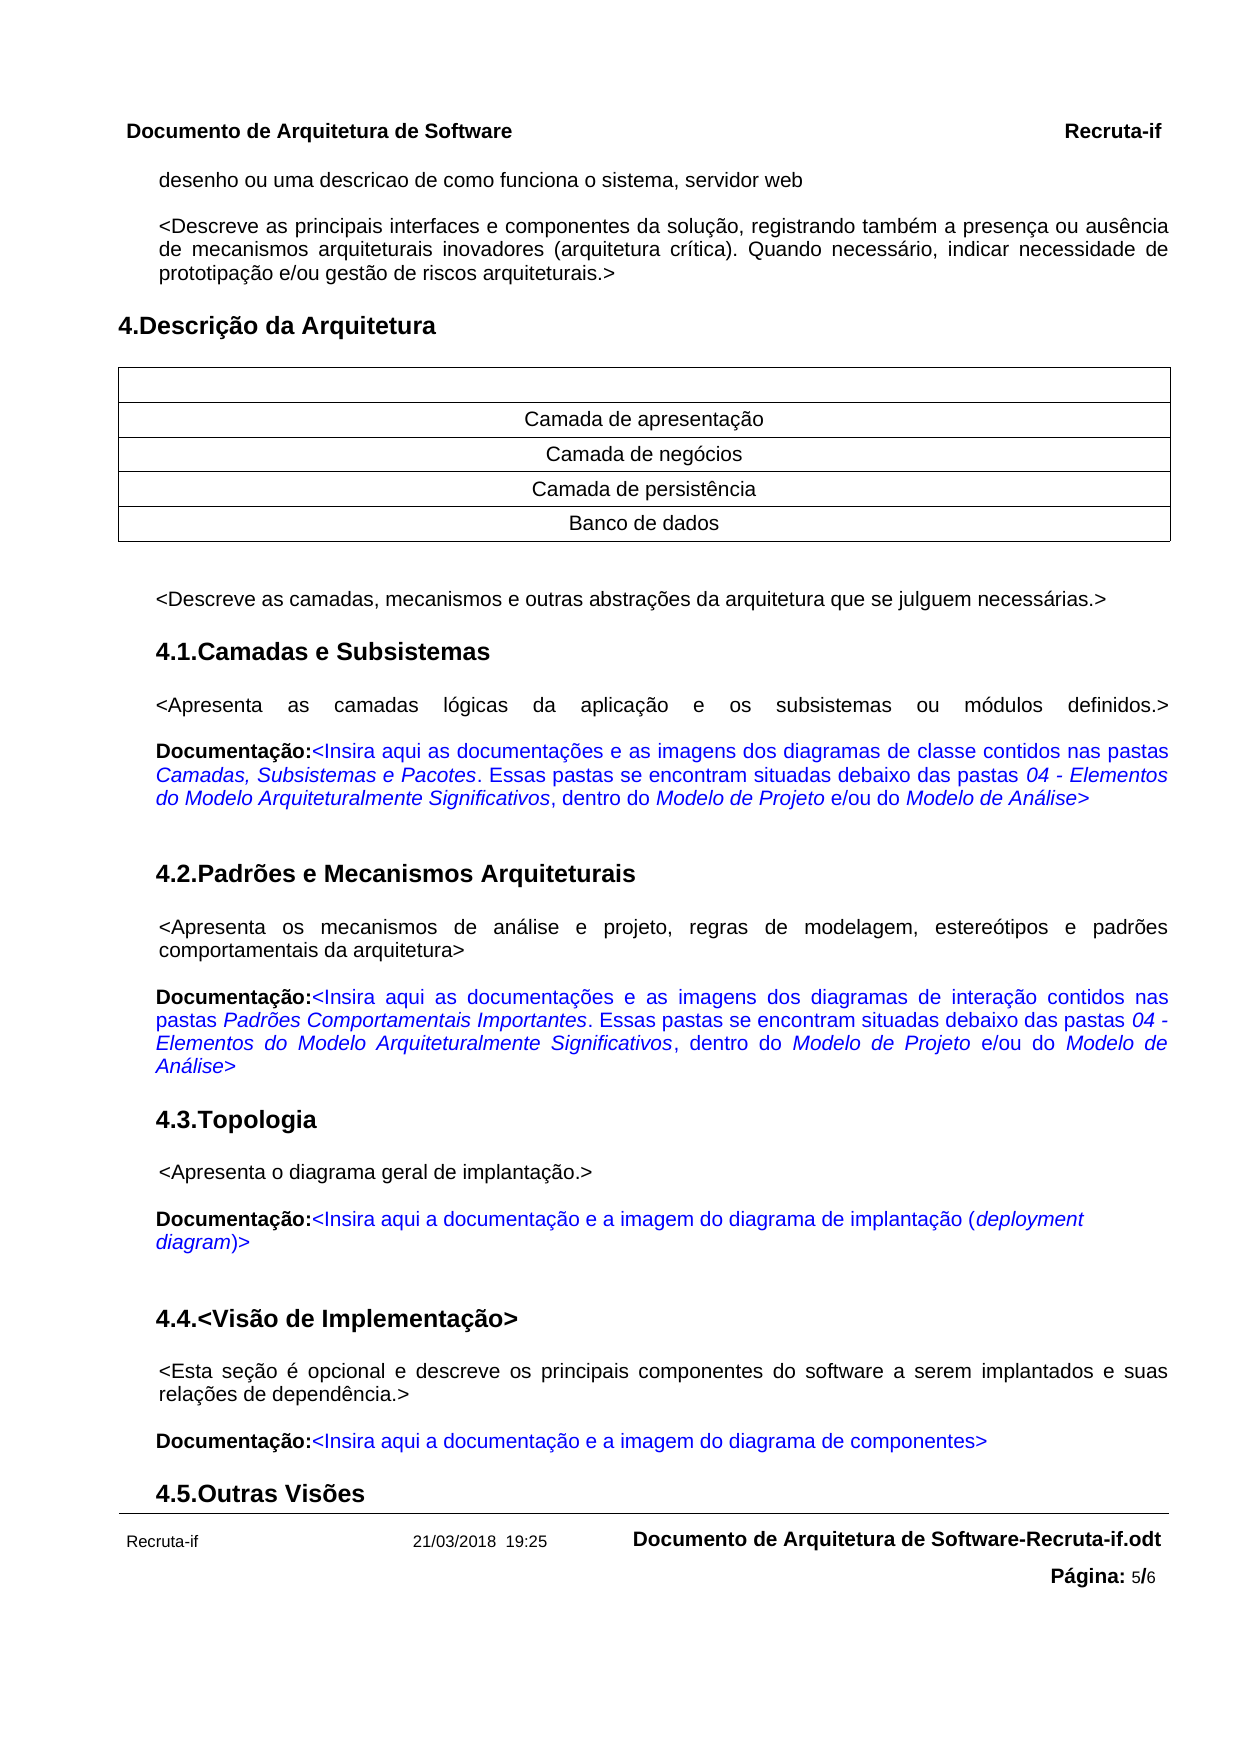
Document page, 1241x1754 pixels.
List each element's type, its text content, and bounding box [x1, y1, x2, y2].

table_cell Banco de dados [119, 507, 1170, 541]
text <Apresenta as camadas lógicas da aplicação e os subsistemas ou módulos definidos.> Documentação:<Insira aqui as documentações e as imagens dos diagramas de classe contidos nas pastas Camadas, Subsistemas e Pacotes. Essas pastas se encontram situadas debaixo das pastas 04 - Elementos do Modelo Arquiteturalmente Significativos, dentro do Modelo de Projeto e/ou do Modelo de Análise> [156, 693, 1170, 809]
list Topologia [156, 1106, 1170, 1133]
table_cell Camada de persistência [119, 472, 1170, 506]
text <Descreve as camadas, mecanismos e outras abstrações da arquitetura que se julguem necessárias.> [156, 587, 1170, 611]
list Descrição da Arquitetura [118, 312, 1170, 339]
list <Visão de Implementação> [156, 1304, 1170, 1332]
table_cell Camada de apresentação [119, 403, 1170, 437]
table_header [119, 368, 1170, 402]
text Documentação:<Insira aqui a documentação e a imagem do diagrama de componentes> [156, 1429, 1170, 1453]
text <Apresenta os mecanismos de análise e projeto, regras de modelagem, estereótipos e padrões comportamentais da arquitetura> [159, 916, 1170, 962]
text Documentação:<Insira aqui a documentação e a imagem do diagrama de implantação (deployment diagram)> [156, 1207, 1170, 1254]
table_cell Camada de negócios [119, 438, 1170, 471]
text desenho ou uma descricao de como funciona o sistema, servidor web [159, 168, 1170, 191]
text <Descreve as principais interfaces e componentes da solução, registrando também a presença ou ausência de mecanismos arquiteturais inovadores (arquitetura crítica). Quando necessário, indicar necessidade de prototipação e/ou gestão de riscos arquiteturais.> [159, 214, 1170, 284]
text <Apresenta o diagrama geral de implantação.> [159, 1161, 1170, 1184]
text <Esta seção é opcional e descreve os principais componentes do software a serem implantados e suas relações de dependência.> [159, 1360, 1170, 1406]
list Camadas e Subsistemas [156, 638, 1170, 666]
text Documentação:<Insira aqui as documentações e as imagens dos diagramas de interação contidos nas pastas Padrões Comportamentais Importantes. Essas pastas se encontram situadas debaixo das pastas 04 - Elementos do Modelo Arquiteturalmente Significativos, dentro do Modelo de Projeto e/ou do Modelo de Análise> [156, 985, 1170, 1078]
list Padrões e Mecanismos Arquiteturais [156, 860, 1170, 888]
list Outras Visões [156, 1480, 1170, 1508]
